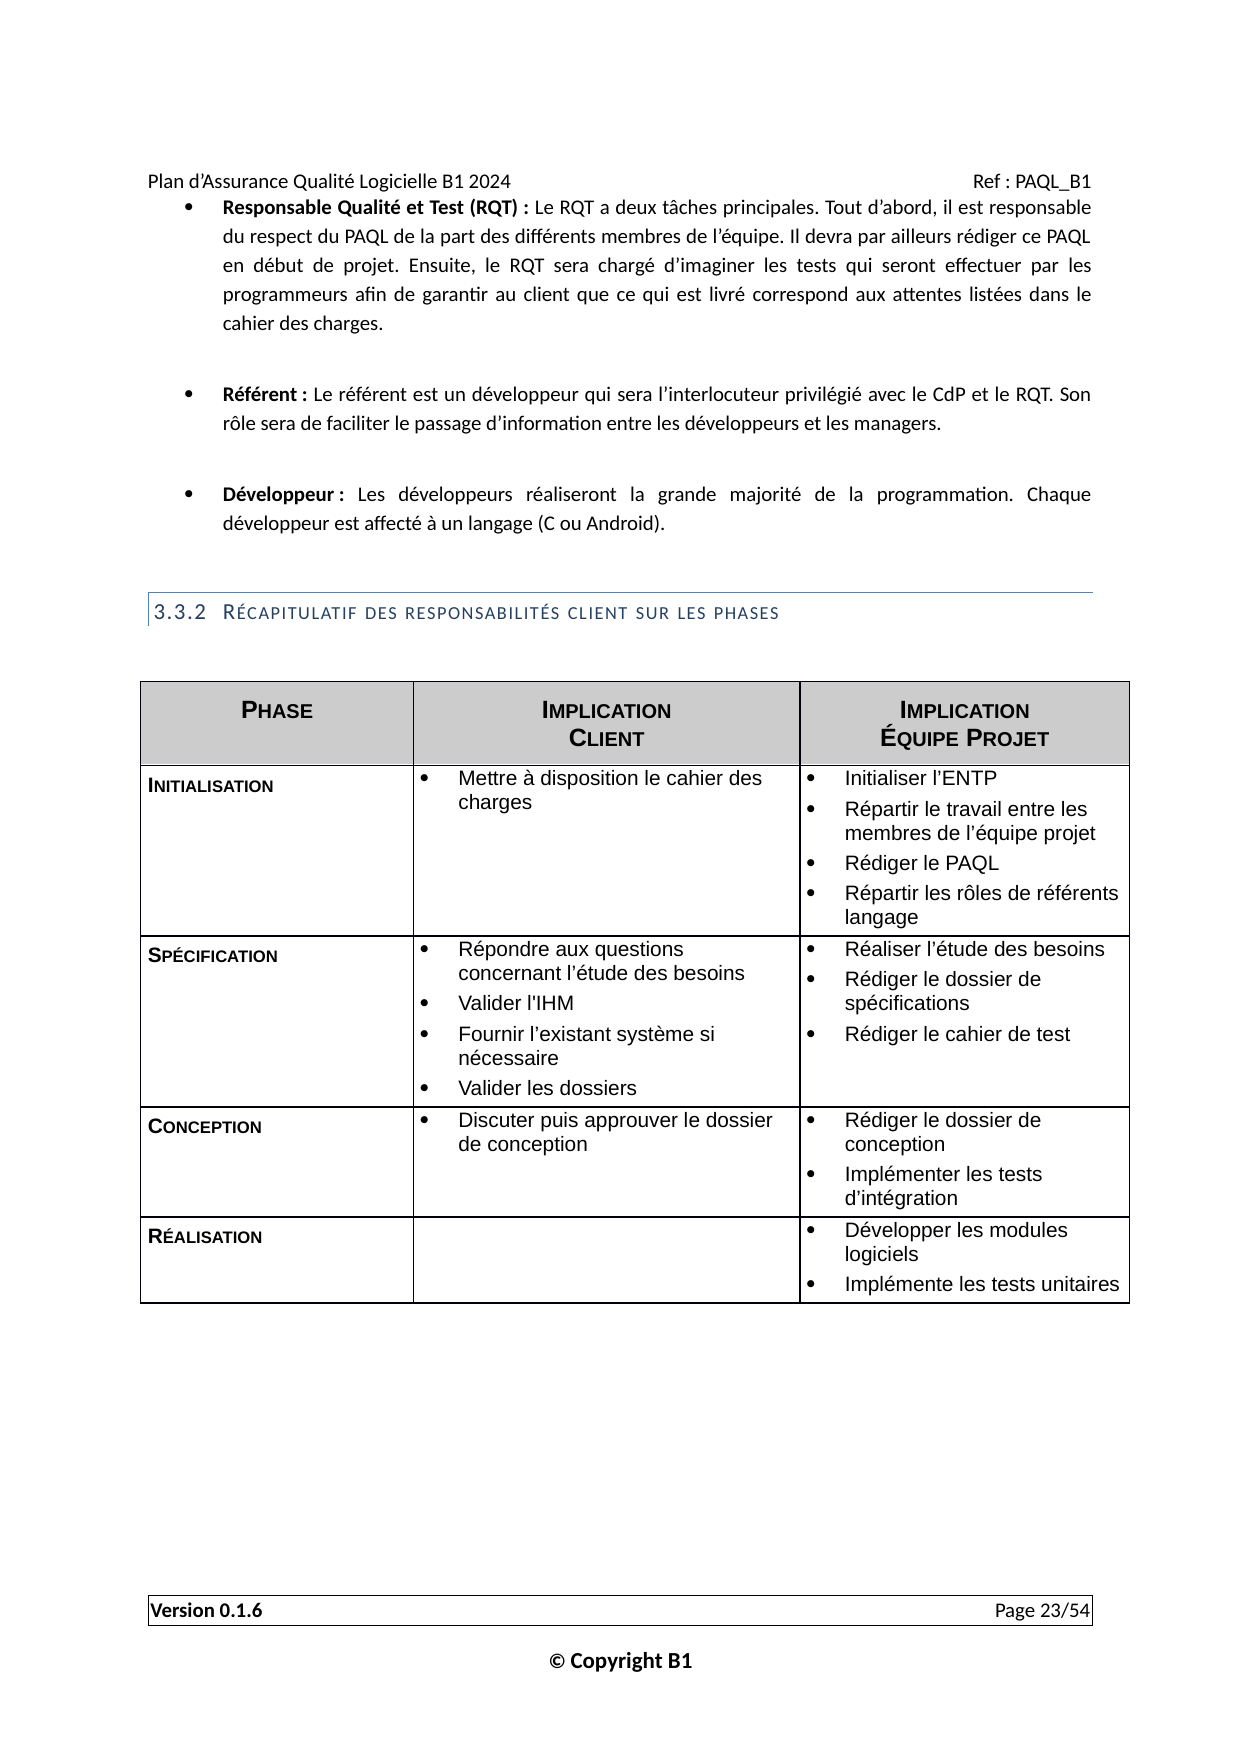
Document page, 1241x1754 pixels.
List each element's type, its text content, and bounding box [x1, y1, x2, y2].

table_cell Conception [141, 1108, 413, 1216]
table_header Phase [141, 682, 413, 764]
table_cell Réaliser l’étude des besoins Rédiger le dossier de spécifications Rédiger le cahier de test [801, 937, 1129, 1106]
table_cell Rédiger le dossier de conception Implémenter les tests d’intégration [801, 1108, 1129, 1216]
table_cell Initialiser l’ENTP Répartir le travail entre les membres de l’équipe projet Rédiger le PAQL Répartir les rôles de référents langage [801, 766, 1129, 935]
table_cell [414, 1218, 799, 1302]
table_cell Réalisation [141, 1218, 413, 1302]
table_cell Répondre aux questions concernant l’étude des besoins Valider l'IHM Fournir l’existant système si nécessaire Valider les dossiers [414, 937, 799, 1106]
table_cell Discuter puis approuver le dossier de conception [414, 1108, 799, 1216]
table_cell Développer les modules logiciels Implémente les tests unitaires [801, 1218, 1129, 1302]
list Récapitulatif des responsabilités client sur les phases [149, 593, 1093, 626]
table_cell Initialisation [141, 766, 413, 935]
list Développeur : Les développeurs réaliseront la grande majorité de la programmation. Chaque développeur est affecté à un langage (C ou Android). [185, 481, 1093, 536]
table_cell Spécification [141, 937, 413, 1106]
table_header Implication Client [414, 682, 799, 764]
list Responsable Qualité et Test (RQT) : Le RQT a deux tâches principales. Tout d’abord, il est responsable du respect du PAQL de la part des différents membres de l’équipe. Il devra par ailleurs rédiger ce PAQL en début de projet. Ensuite, le RQT sera chargé d’imaginer les tests qui seront effectuer par les programmeurs afin de garantir au client que ce qui est livré correspond aux attentes listées dans le cahier des charges. [185, 194, 1093, 336]
table_header Implication Équipe Projet [801, 682, 1129, 764]
list Référent : Le référent est un développeur qui sera l’interlocuteur privilégié avec le CdP et le RQT. Son rôle sera de faciliter le passage d’information entre les développeurs et les managers. [185, 381, 1093, 436]
table_cell Mettre à disposition le cahier des charges [414, 766, 799, 935]
